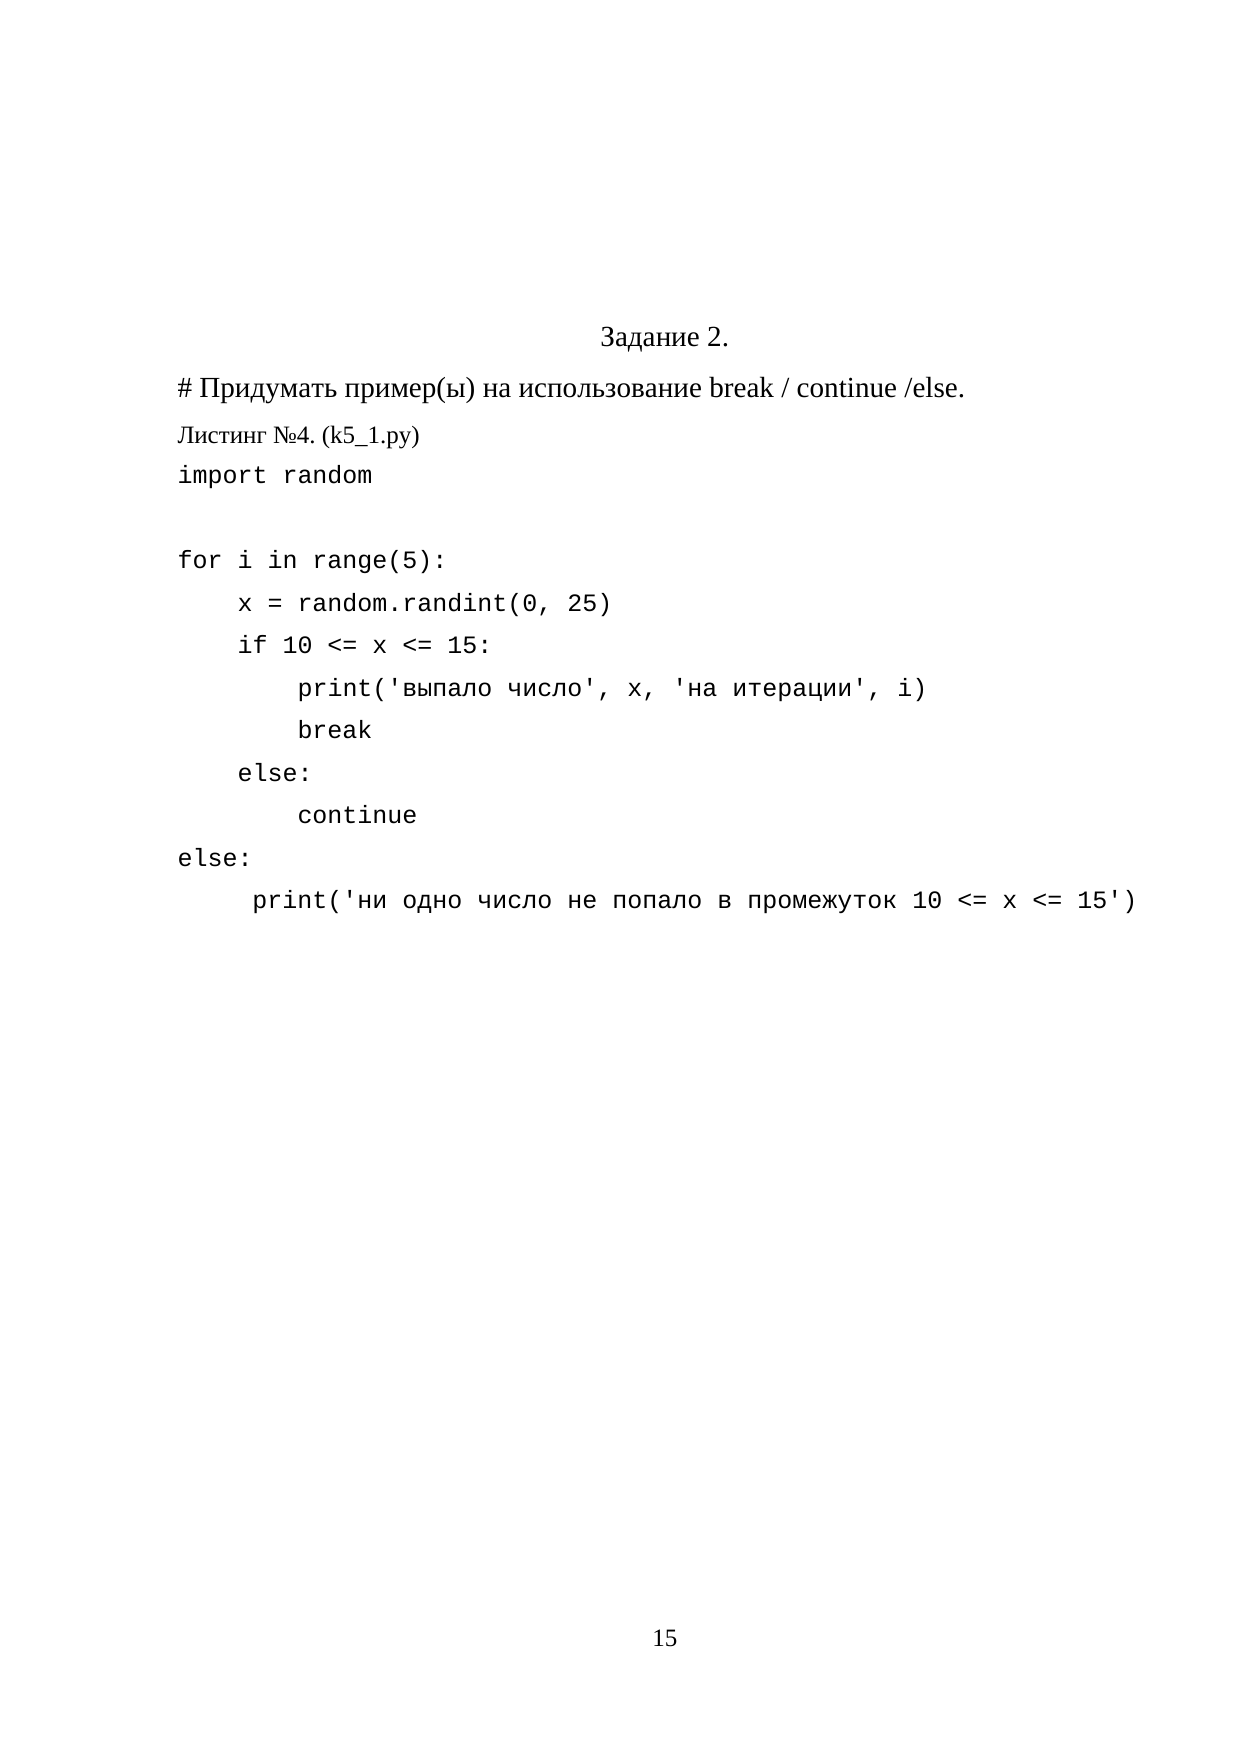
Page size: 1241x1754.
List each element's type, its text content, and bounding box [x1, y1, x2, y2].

text break [177, 718, 1152, 746]
text import random [177, 463, 1152, 491]
text Листинг №4. (k5_1.py) [177, 420, 1152, 449]
text if 10 <= x <= 15: [177, 633, 1152, 661]
text print('выпало число', x, 'на итерации', i) [177, 676, 1152, 704]
text continue [177, 803, 1152, 831]
text else: [177, 761, 1152, 789]
text for i in range(5): [177, 548, 1152, 576]
text # Придумать пример(ы) на использование break / continue /else. [177, 370, 1152, 403]
text x = random.randint(0, 25) [177, 591, 1152, 619]
text else: [177, 846, 1152, 874]
text print('ни одно число не попало в промежуток 10 <= x <= 15') [177, 888, 1152, 916]
text Задание 2. [177, 319, 1152, 353]
